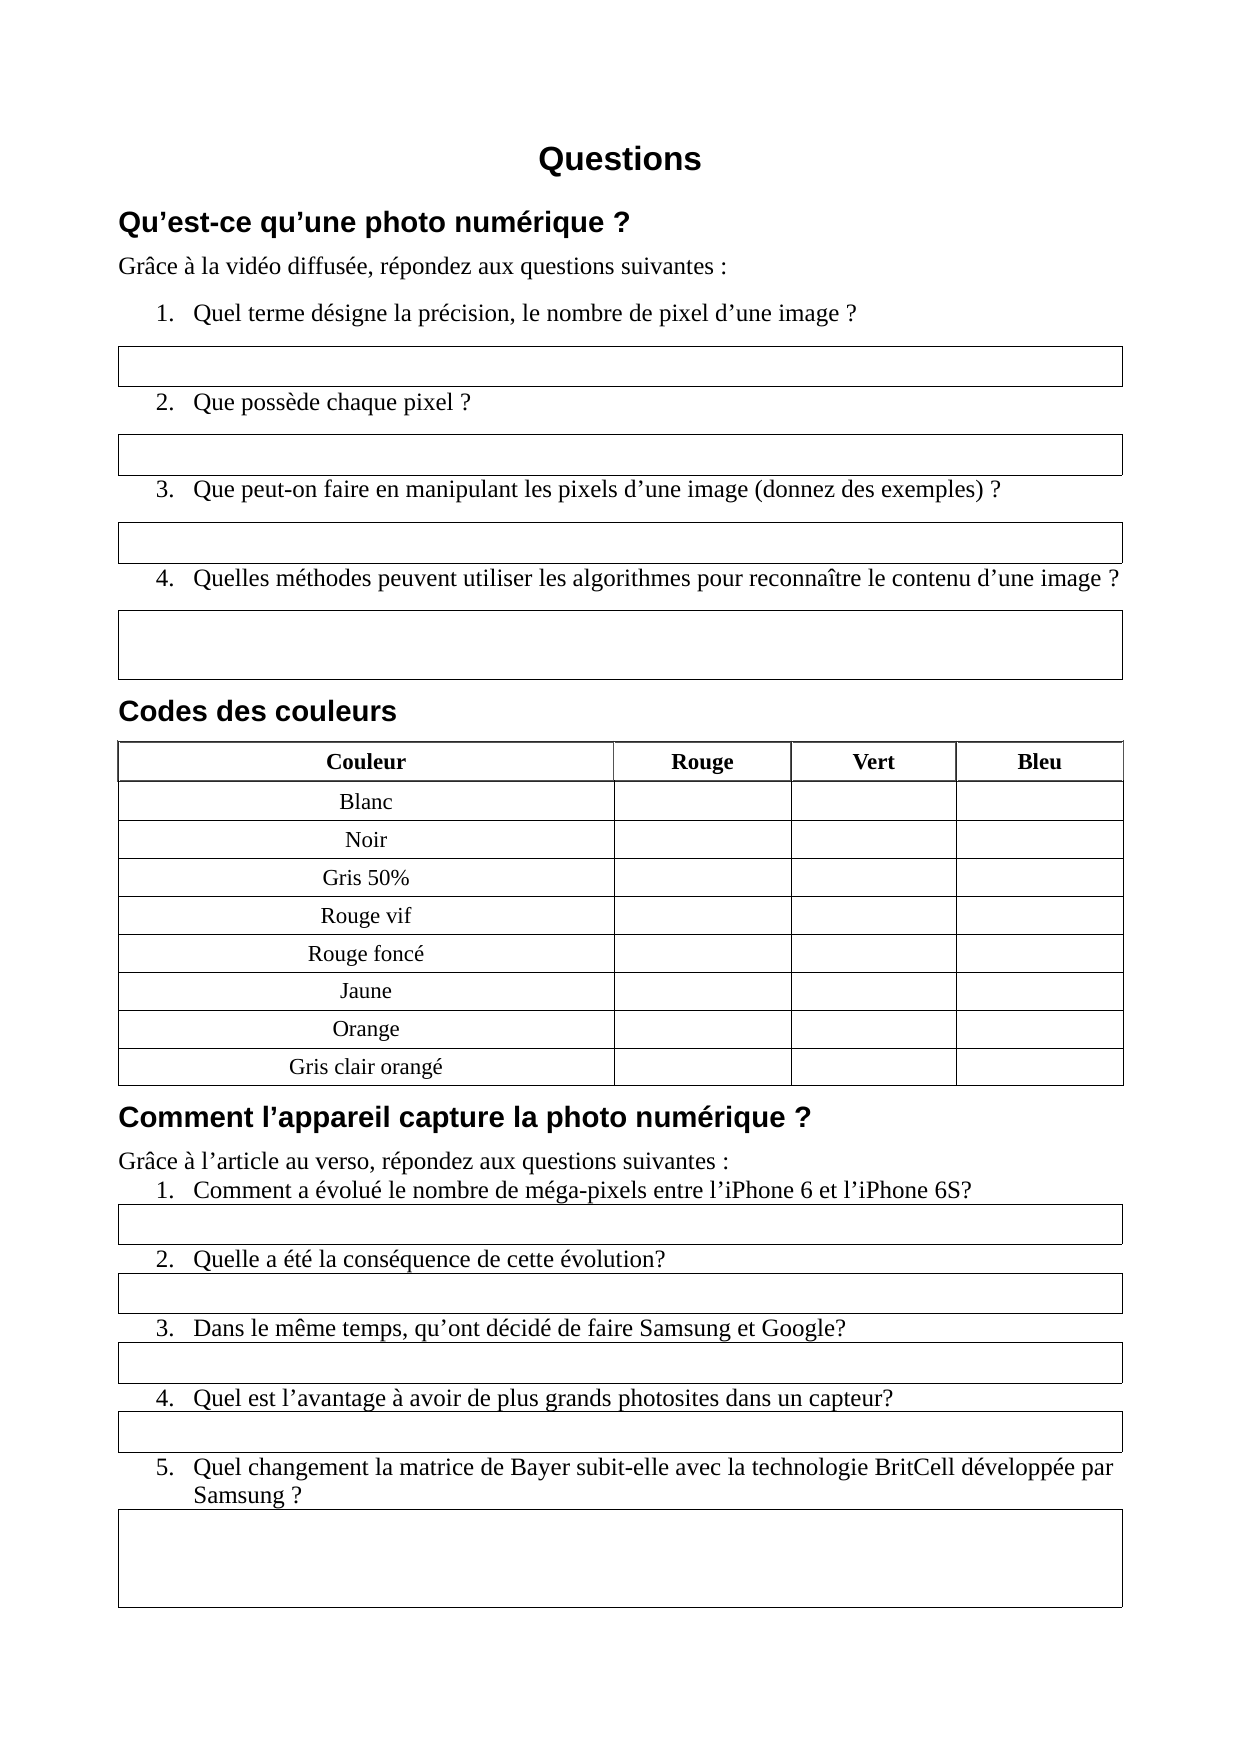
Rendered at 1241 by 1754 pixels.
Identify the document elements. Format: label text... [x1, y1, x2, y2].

table_cell Rouge foncé [119, 935, 614, 972]
table_cell [957, 821, 1123, 858]
table_cell [957, 783, 1123, 820]
table_header Bleu [958, 743, 1122, 780]
table_cell Rouge vif [119, 897, 614, 934]
table_header [119, 1205, 1122, 1244]
table_cell Orange [119, 1011, 614, 1047]
table_header [119, 1412, 1122, 1452]
table_header [119, 435, 1122, 474]
table_cell [615, 859, 791, 896]
table_cell [957, 859, 1123, 896]
subtitle Comment l’appareil capture la photo numérique ? [118, 1100, 1122, 1134]
table_cell Gris clair orangé [119, 1049, 614, 1085]
table_cell [615, 1049, 791, 1085]
list Que possède chaque pixel ? [156, 387, 1122, 415]
table_cell [792, 973, 956, 1009]
table_cell [615, 973, 791, 1009]
list Que peut-on faire en manipulant les pixels d’une image (donnez des exemples) ? [156, 476, 1122, 503]
list Quel changement la matrice de Bayer subit-elle avec la technologie BritCell développée par Samsung ? [156, 1453, 1122, 1509]
table_header [119, 1510, 1122, 1607]
subtitle Questions [118, 139, 1122, 178]
table_header Rouge [615, 743, 790, 780]
table_cell [792, 783, 956, 820]
table_header [119, 347, 1122, 386]
list Quel terme désigne la précision, le nombre de pixel d’une image ? [156, 298, 1122, 327]
table_cell [957, 1049, 1123, 1085]
list Quelle a été la conséquence de cette évolution? [156, 1245, 1122, 1273]
table_cell [792, 859, 956, 896]
table_cell [615, 1011, 791, 1047]
subtitle Codes des couleurs [118, 694, 1122, 728]
table_cell [615, 821, 791, 858]
table_cell [792, 1049, 956, 1085]
table_cell [957, 897, 1123, 934]
table_header [119, 523, 1122, 562]
table_cell [957, 935, 1123, 972]
table_cell [615, 783, 791, 820]
table_header Couleur [120, 743, 613, 780]
table_header [119, 611, 1122, 679]
table_cell Noir [119, 821, 614, 858]
table_cell [792, 935, 956, 972]
table_cell [792, 1011, 956, 1047]
subtitle Qu’est-ce qu’une photo numérique ? [118, 205, 1122, 238]
table_cell Jaune [119, 973, 614, 1009]
table_header [119, 1343, 1122, 1382]
list Quel est l’avantage à avoir de plus grands photosites dans un capteur? [156, 1384, 1122, 1411]
table_header Vert [793, 743, 955, 780]
table_cell [615, 935, 791, 972]
text Grâce à la vidéo diffusée, répondez aux questions suivantes : [118, 251, 1122, 280]
table_cell [957, 973, 1123, 1009]
text Grâce à l’article au verso, répondez aux questions suivantes : [118, 1146, 1122, 1175]
table_cell [957, 1011, 1123, 1047]
list Comment a évolué le nombre de méga-pixels entre l’iPhone 6 et l’iPhone 6S? [156, 1175, 1122, 1204]
table_cell [792, 897, 956, 934]
table_cell [792, 821, 956, 858]
table_header [119, 1274, 1122, 1313]
table_cell Gris 50% [119, 859, 614, 896]
list Dans le même temps, qu’ont décidé de faire Samsung et Google? [156, 1314, 1122, 1342]
table_cell [615, 897, 791, 934]
list Quelles méthodes peuvent utiliser les algorithmes pour reconnaître le contenu d’une image ? [156, 564, 1122, 591]
table_cell Blanc [119, 783, 614, 820]
